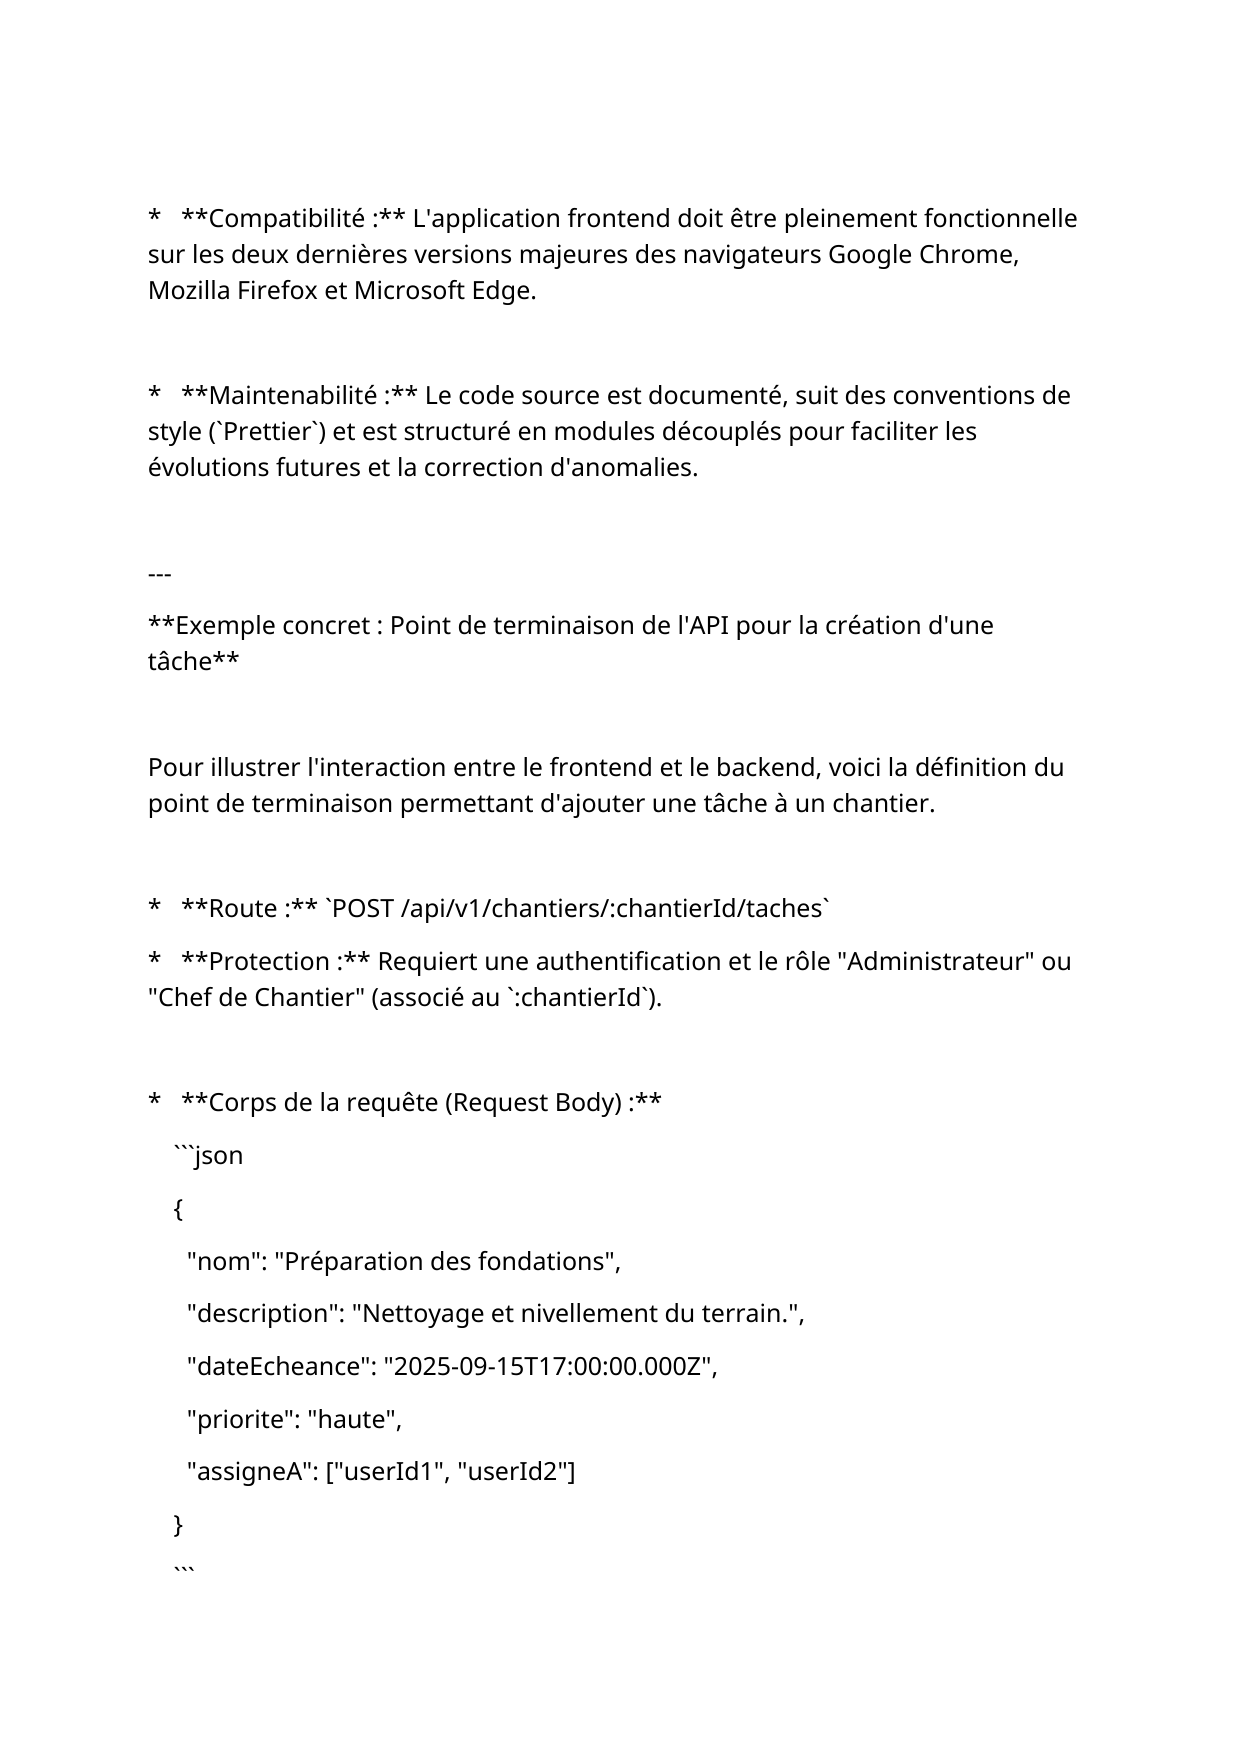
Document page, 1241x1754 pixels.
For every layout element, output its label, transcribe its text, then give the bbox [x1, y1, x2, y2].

text **Exemple concret : Point de terminaison de l'API pour la création d'une tâche** [148, 608, 1093, 678]
text * **Protection :** Requiert une authentification et le rôle "Administrateur" ou "Chef de Chantier" (associé au `:chantierId`). [148, 944, 1093, 1014]
text --- [148, 555, 1093, 589]
text ```json [148, 1138, 1093, 1172]
text "description": "Nettoyage et nivellement du terrain.", [148, 1296, 1093, 1330]
text Pour illustrer l'interaction entre le frontend et le backend, voici la définition du point de terminaison permettant d'ajouter une tâche à un chantier. [148, 749, 1093, 819]
text "nom": "Préparation des fondations", [148, 1243, 1093, 1277]
text } [148, 1507, 1093, 1541]
text { [148, 1191, 1093, 1224]
text "priorite": "haute", [148, 1401, 1093, 1435]
text * **Compatibilité :** L'application frontend doit être pleinement fonctionnelle sur les deux dernières versions majeures des navigateurs Google Chrome, Mozilla Firefox et Microsoft Edge. [148, 200, 1093, 306]
text "assigneA": ["userId1", "userId2"] [148, 1454, 1093, 1488]
text ``` [148, 1559, 1093, 1593]
text * **Maintenabilité :** Le code source est documenté, suit des conventions de style (`Prettier`) et est structuré en modules découplés pour faciliter les évolutions futures et la correction d'anomalies. [148, 378, 1093, 484]
text "dateEcheance": "2025-09-15T17:00:00.000Z", [148, 1349, 1093, 1383]
text * **Route :** `POST /api/v1/chantiers/:chantierId/taches` [148, 891, 1093, 925]
text * **Corps de la requête (Request Body) :** [148, 1085, 1093, 1119]
